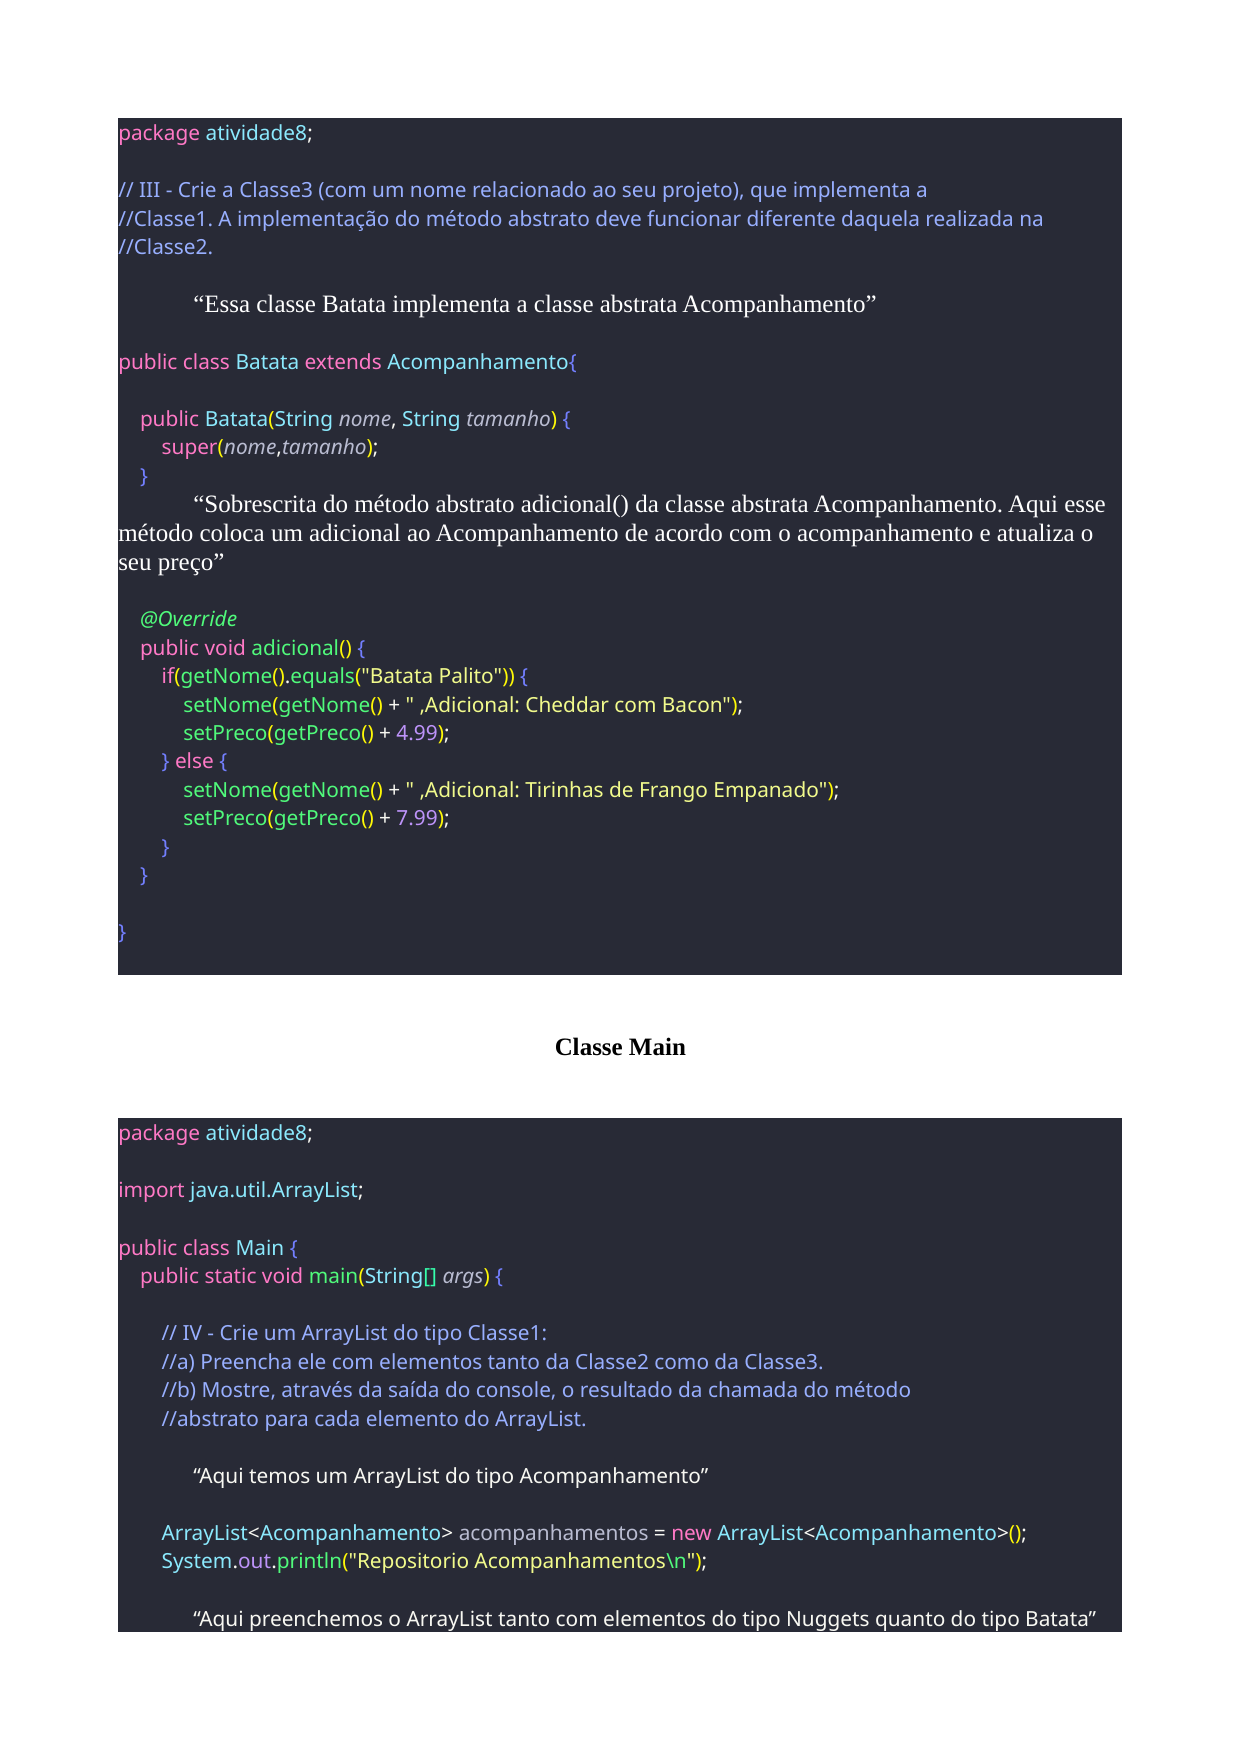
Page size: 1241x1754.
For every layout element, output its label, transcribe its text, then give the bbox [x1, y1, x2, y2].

text @Override public void adicional() { if(getNome().equals("Batata Palito")) { setNome(getNome() + " ,Adicional: Cheddar com Bacon"); setPreco(getPreco() + 4.99); } else { setNome(getNome() + " ,Adicional: Tirinhas de Frango Empanado"); setPreco(getPreco() + 7.99); } } } [118, 576, 1122, 975]
text “Essa classe Batata implementa a classe abstrata Acompanhamento” [118, 289, 1122, 318]
text “Aqui preenchemos o ArrayList tanto com elementos do tipo Nuggets quanto do tipo Batata” [118, 1604, 1122, 1632]
text Classe Main [118, 1032, 1122, 1061]
text public class Batata extends Acompanhamento{ public Batata(String nome, String tamanho) { super(nome,tamanho); } “Sobrescrita do método abstrato adicional() da classe abstrata Acompanhamento. Aqui esse método coloca um adicional ao Acompanhamento de acordo com o acompanhamento e atualiza o seu preço” [118, 318, 1122, 576]
text “Aqui temos um ArrayList do tipo Acompanhamento” ArrayList<Acompanhamento> acompanhamentos = new ArrayList<Acompanhamento>(); System.out.println("Repositorio Acompanhamentos\n"); [118, 1461, 1122, 1575]
text package atividade8; import java.util.ArrayList; public class Main { public static void main(String[] args) { // IV - Crie um ArrayList do tipo Classe1: //a) Preencha ele com elementos tanto da Classe2 como da Classe3. //b) Mostre, através da saída do console, o resultado da chamada do método //abstrato para cada elemento do ArrayList. [118, 1118, 1122, 1432]
text package atividade8; // III - Crie a Classe3 (com um nome relacionado ao seu projeto), que implementa a //Classe1. A implementação do método abstrato deve funcionar diferente daquela realizada na //Classe2. [118, 118, 1122, 261]
